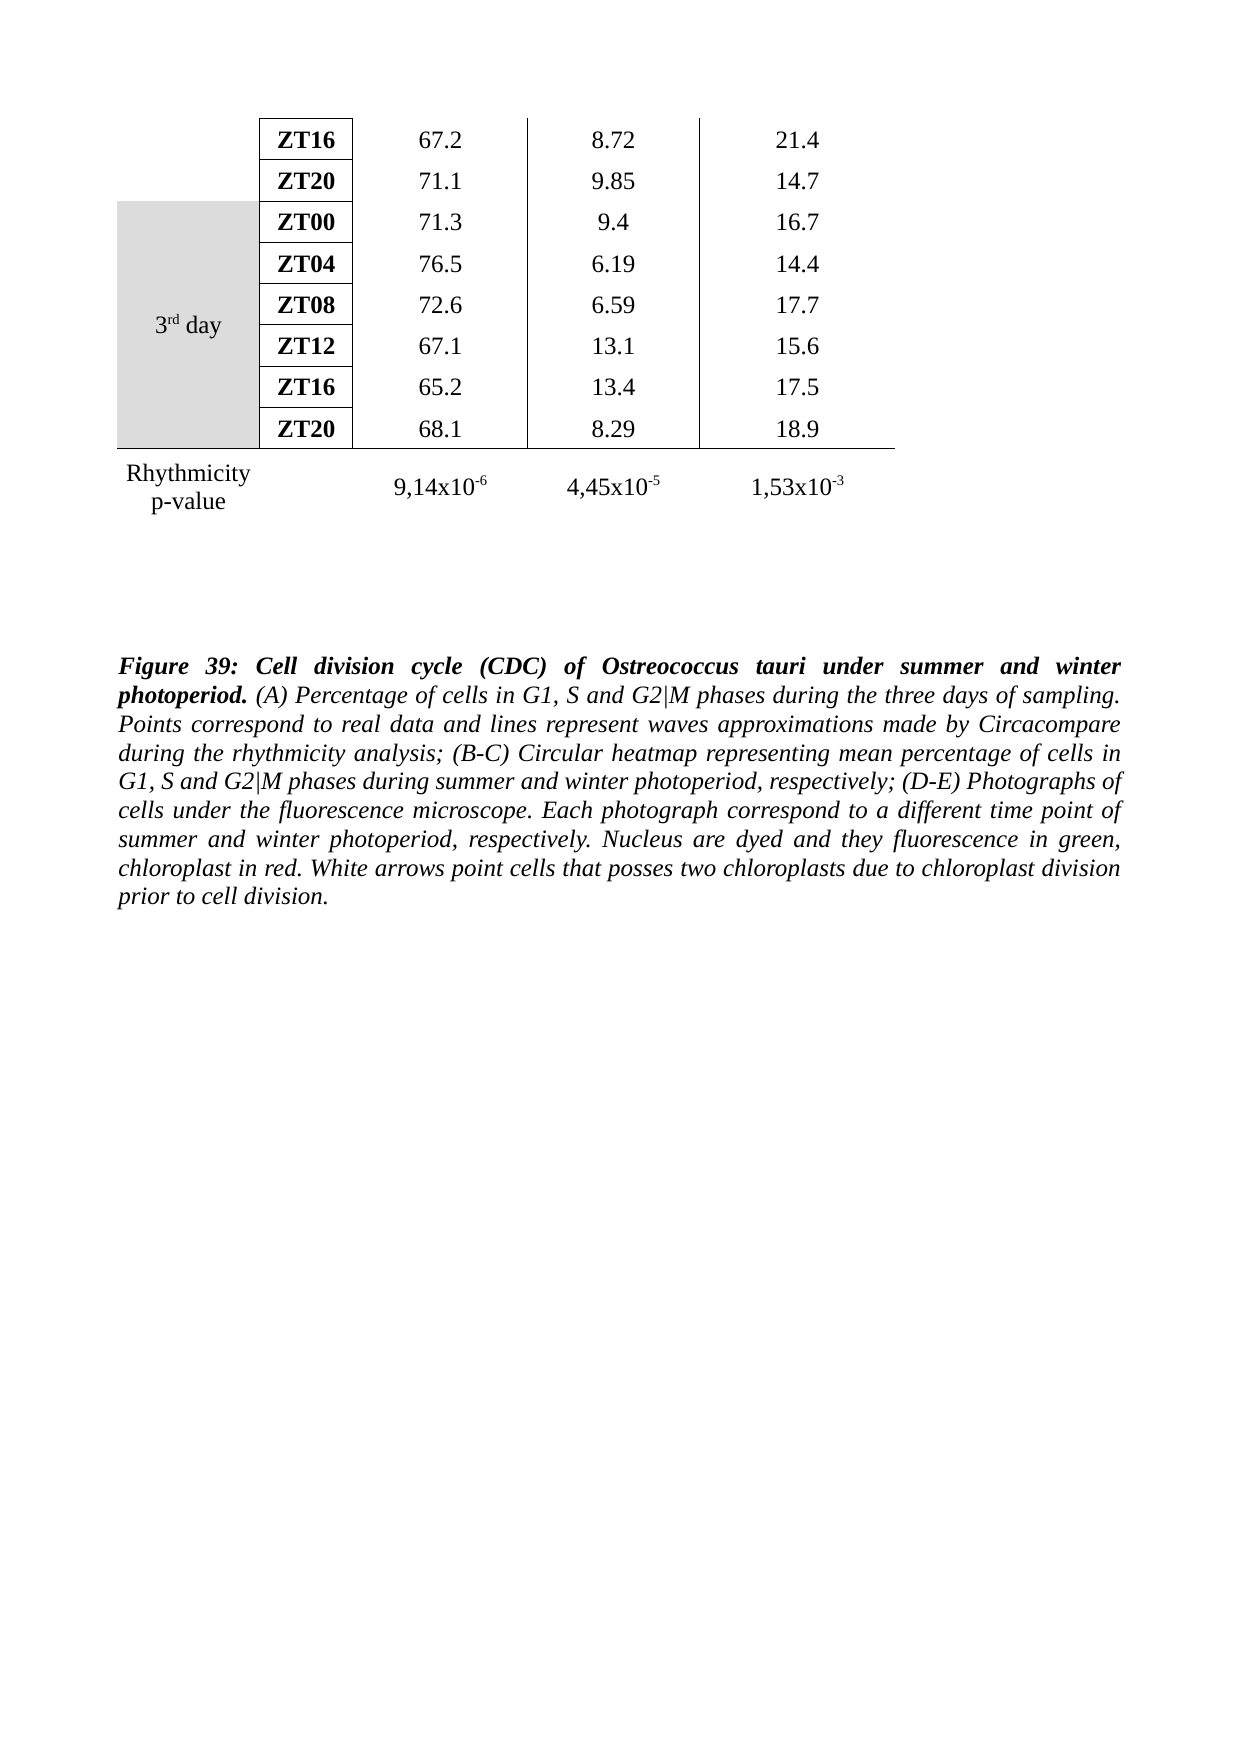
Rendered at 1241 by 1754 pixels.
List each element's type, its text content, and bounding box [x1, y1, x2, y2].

table_cell 16,7 [700, 201, 895, 242]
table_cell 68,1 [353, 407, 527, 448]
table_cell 4,45x10-5 [528, 449, 699, 524]
table_cell 67,1 [353, 324, 527, 366]
text Figure 39: Cell division cycle (CDC) of Ostreococcus tauri under summer and winter photoperiod. (A) Percentage of cells in G1, S and G2|M phases during the three days of sampling. Points correspond to real data and lines represent waves approximations made by Circacompare during the rhythmicity analysis; (B-C) Circular heatmap representing mean percentage of cells in G1, S and G2|M phases during summer and winter photoperiod, respectively; (D-E) Photographs of cells under the fluorescence microscope. Each photograph correspond to a different time point of summer and winter photoperiod, respectively. Nucleus are dyed and they fluorescence in green, chloroplast in red. White arrows point cells that posses two chloroplasts due to chloroplast division prior to cell division. [118, 651, 1122, 910]
table_cell 3rd day [117, 201, 259, 448]
table_cell 1,53x10-3 [699, 449, 895, 524]
table_cell 13,1 [528, 324, 699, 366]
table_cell 13,4 [528, 366, 699, 407]
table_cell ZT12 [260, 325, 352, 366]
table_cell ZT16 [260, 119, 352, 159]
table_cell [259, 449, 353, 524]
table_cell 71,1 [353, 159, 527, 201]
table_cell 6,19 [528, 242, 699, 283]
table_cell Rhythmicity p-value [117, 449, 259, 524]
table_cell 14,4 [700, 242, 895, 283]
table_cell 67,2 [353, 118, 527, 159]
table_cell 17,7 [700, 283, 895, 324]
table_cell 72,6 [353, 283, 527, 324]
table_cell 6,59 [528, 283, 699, 324]
table_cell 9,14x10-6 [353, 449, 527, 524]
table_cell 65,2 [353, 366, 527, 407]
table_cell ZT00 [260, 202, 352, 242]
table_cell 8,29 [528, 407, 699, 448]
table_cell 21,4 [700, 118, 895, 159]
table_cell ZT08 [260, 284, 352, 324]
table_cell ZT20 [260, 408, 352, 448]
table_cell 9,85 [528, 159, 699, 201]
table_cell 14,7 [700, 159, 895, 201]
table_cell 17,5 [700, 366, 895, 407]
table_cell ZT16 [260, 367, 352, 407]
table_cell ZT04 [260, 243, 352, 283]
table_cell 15,6 [700, 324, 895, 366]
table_cell 18,9 [700, 407, 895, 448]
table_cell 71,3 [353, 201, 527, 242]
table_cell 8,72 [528, 118, 699, 159]
table_cell 9,4 [528, 201, 699, 242]
table_cell ZT20 [260, 160, 352, 201]
table_cell 76,5 [353, 242, 527, 283]
